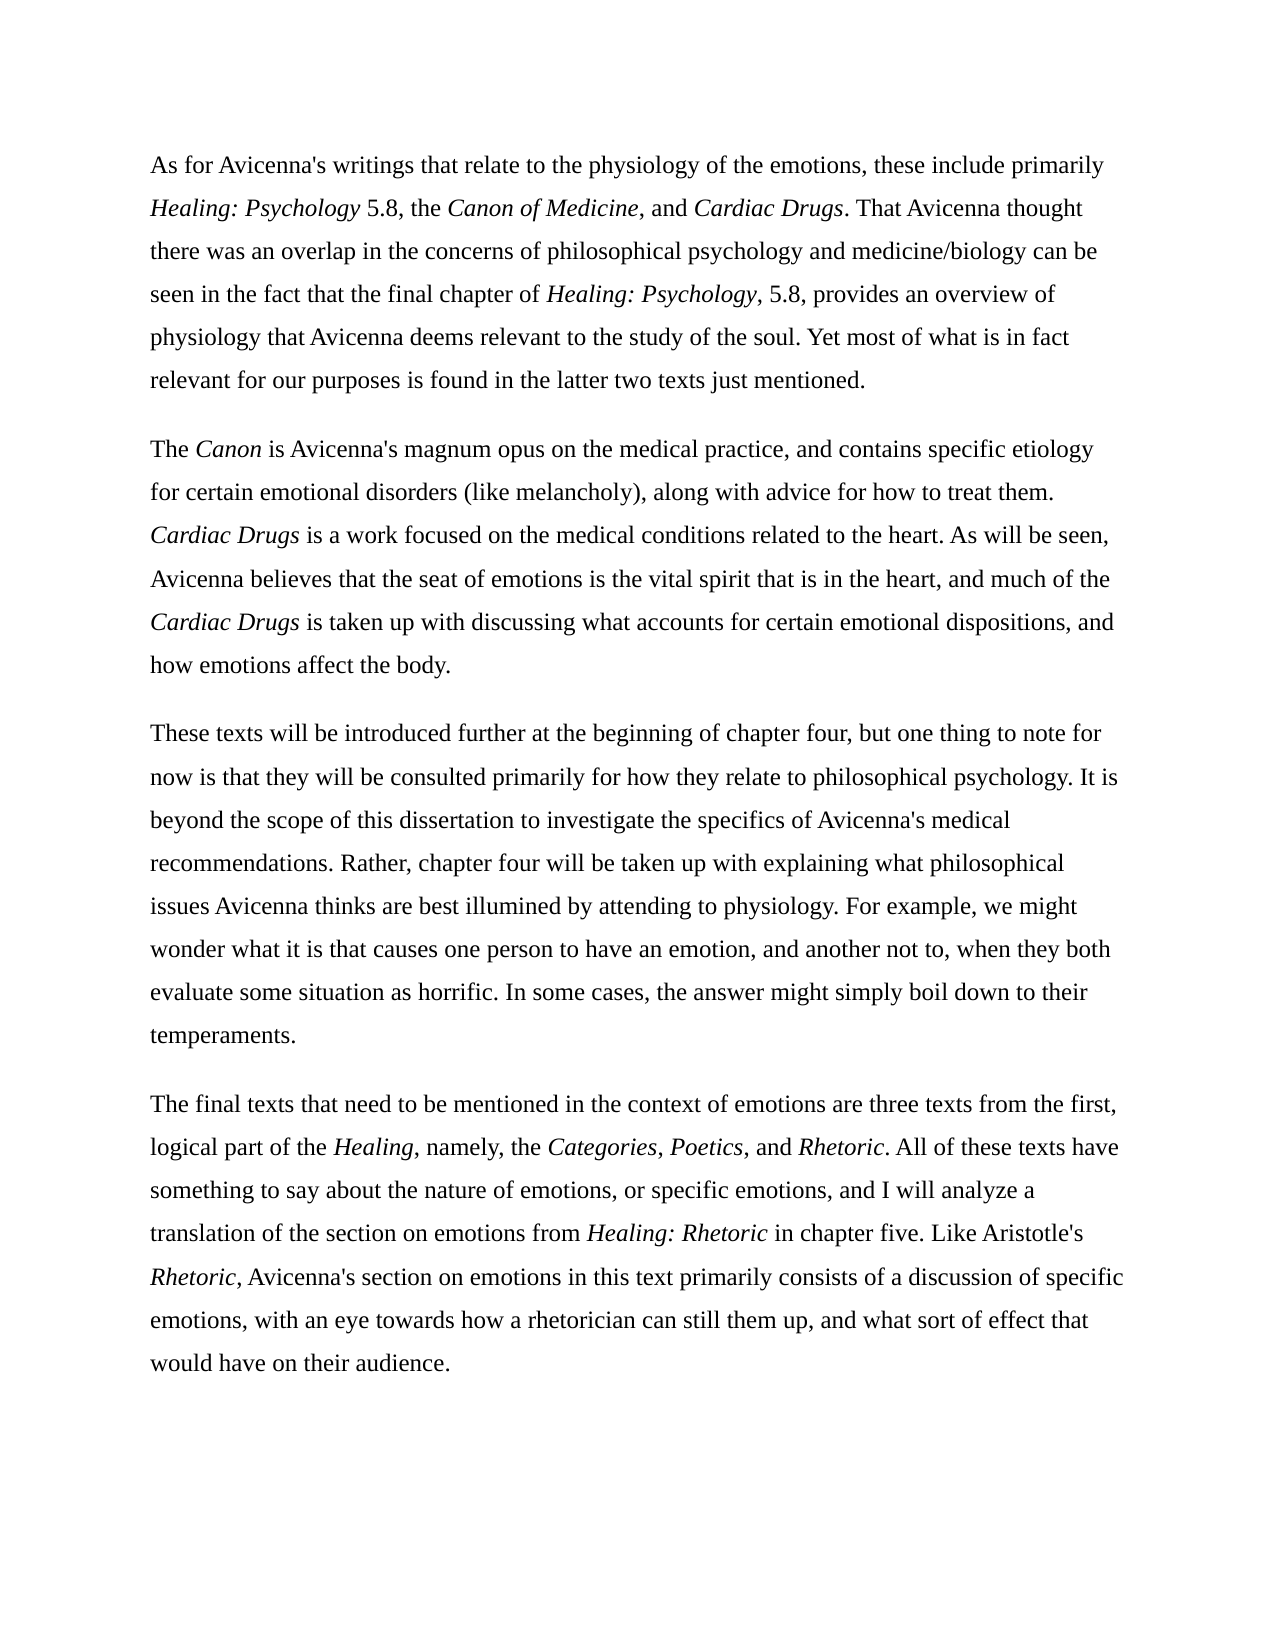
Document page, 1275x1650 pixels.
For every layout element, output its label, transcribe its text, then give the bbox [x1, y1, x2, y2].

text These texts will be introduced further at the beginning of chapter four, but one thing to note for now is that they will be consulted primarily for how they relate to philosophical psychology. It is beyond the scope of this dissertation to investigate the specifics of Avicenna's medical recommendations. Rather, chapter four will be taken up with explaining what philosophical issues Avicenna thinks are best illumined by attending to physiology. For example, we might wonder what it is that causes one person to have an emotion, and another not to, when they both evaluate some situation as horrific. In some cases, the answer might simply boil down to their temperaments. [150, 718, 1125, 1049]
text The Canon is Avicenna's magnum opus on the medical practice, and contains specific etiology for certain emotional disorders (like melancholy), along with advice for how to treat them. Cardiac Drugs is a work focused on the medical conditions related to the heart. As will be seen, Avicenna believes that the seat of emotions is the vital spirit that is in the heart, and much of the Cardiac Drugs is taken up with discussing what accounts for certain emotional dispositions, and how emotions affect the body. [150, 434, 1125, 679]
text The final texts that need to be mentioned in the context of emotions are three texts from the first, logical part of the Healing, namely, the Categories, Poetics, and Rhetoric. All of these texts have something to say about the nature of emotions, or specific emotions, and I will analyze a translation of the section on emotions from Healing: Rhetoric in chapter five. Like Aristotle's Rhetoric, Avicenna's section on emotions in this text primarily consists of a discussion of specific emotions, with an eye towards how a rhetorician can still them up, and what sort of effect that would have on their audience. [150, 1089, 1125, 1377]
text As for Avicenna's writings that relate to the physiology of the emotions, these include primarily Healing: Psychology 5.8, the Canon of Medicine, and Cardiac Drugs. That Avicenna thought there was an overlap in the concerns of philosophical psychology and medicine/biology can be seen in the fact that the final chapter of Healing: Psychology, 5.8, provides an overview of physiology that Avicenna deems relevant to the study of the soul. Yet most of what is in fact relevant for our purposes is found in the latter two texts just mentioned. [150, 150, 1125, 394]
